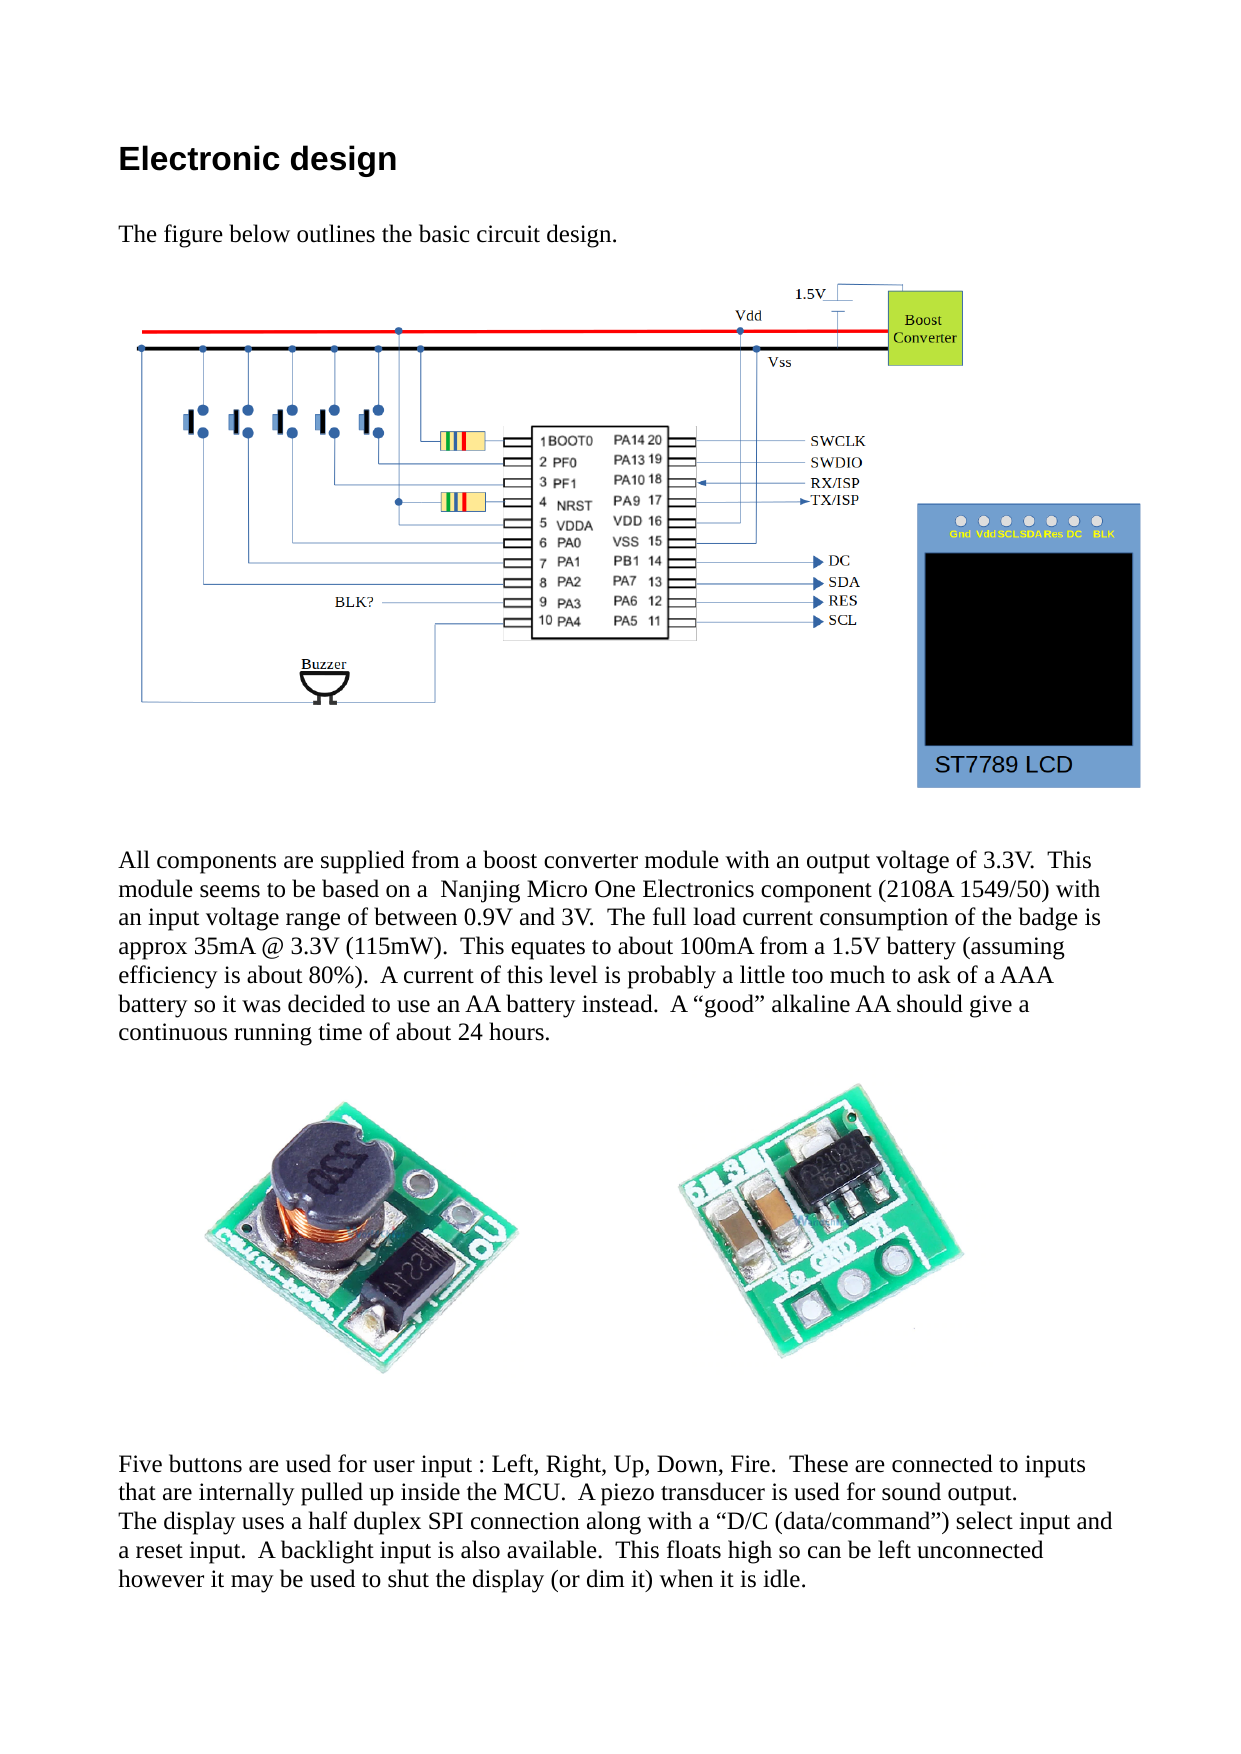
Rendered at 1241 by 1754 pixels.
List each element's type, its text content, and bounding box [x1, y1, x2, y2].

subtitle Electronic design [118, 139, 1122, 178]
text Five buttons are used for user input : Left, Right, Up, Down, Fire. These are connected to inputs that are internally pulled up inside the MCU. A piezo transducer is used for sound output. [118, 1449, 1122, 1506]
picture [136, 283, 1141, 788]
picture [640, 1058, 994, 1375]
text The figure below outlines the basic circuit design. [118, 219, 1122, 248]
text The display uses a half duplex SPI connection along with a “D/C (data/command”) select input and a reset input. A backlight input is also available. This floats high so can be left unconnected however it may be used to shut the display (or dim it) when it is idle. [118, 1506, 1122, 1592]
text All components are supplied from a boost converter module with an output voltage of 3.3V. This module seems to be based on a Nanjing Micro One Electronics component (2108A 1549/50) with an input voltage range of between 0.9V and 3V. The full load current consumption of the badge is approx 35mA @ 3.3V (115mW). This equates to about 100mA from a 1.5V battery (assuming efficiency is about 80%). A current of this level is probably a little too much to ask of a AAA battery so it was decided to use an AA battery instead. A “good” alkaline AA should give a continuous running time of about 24 hours. [118, 845, 1122, 1046]
picture [203, 1097, 529, 1384]
